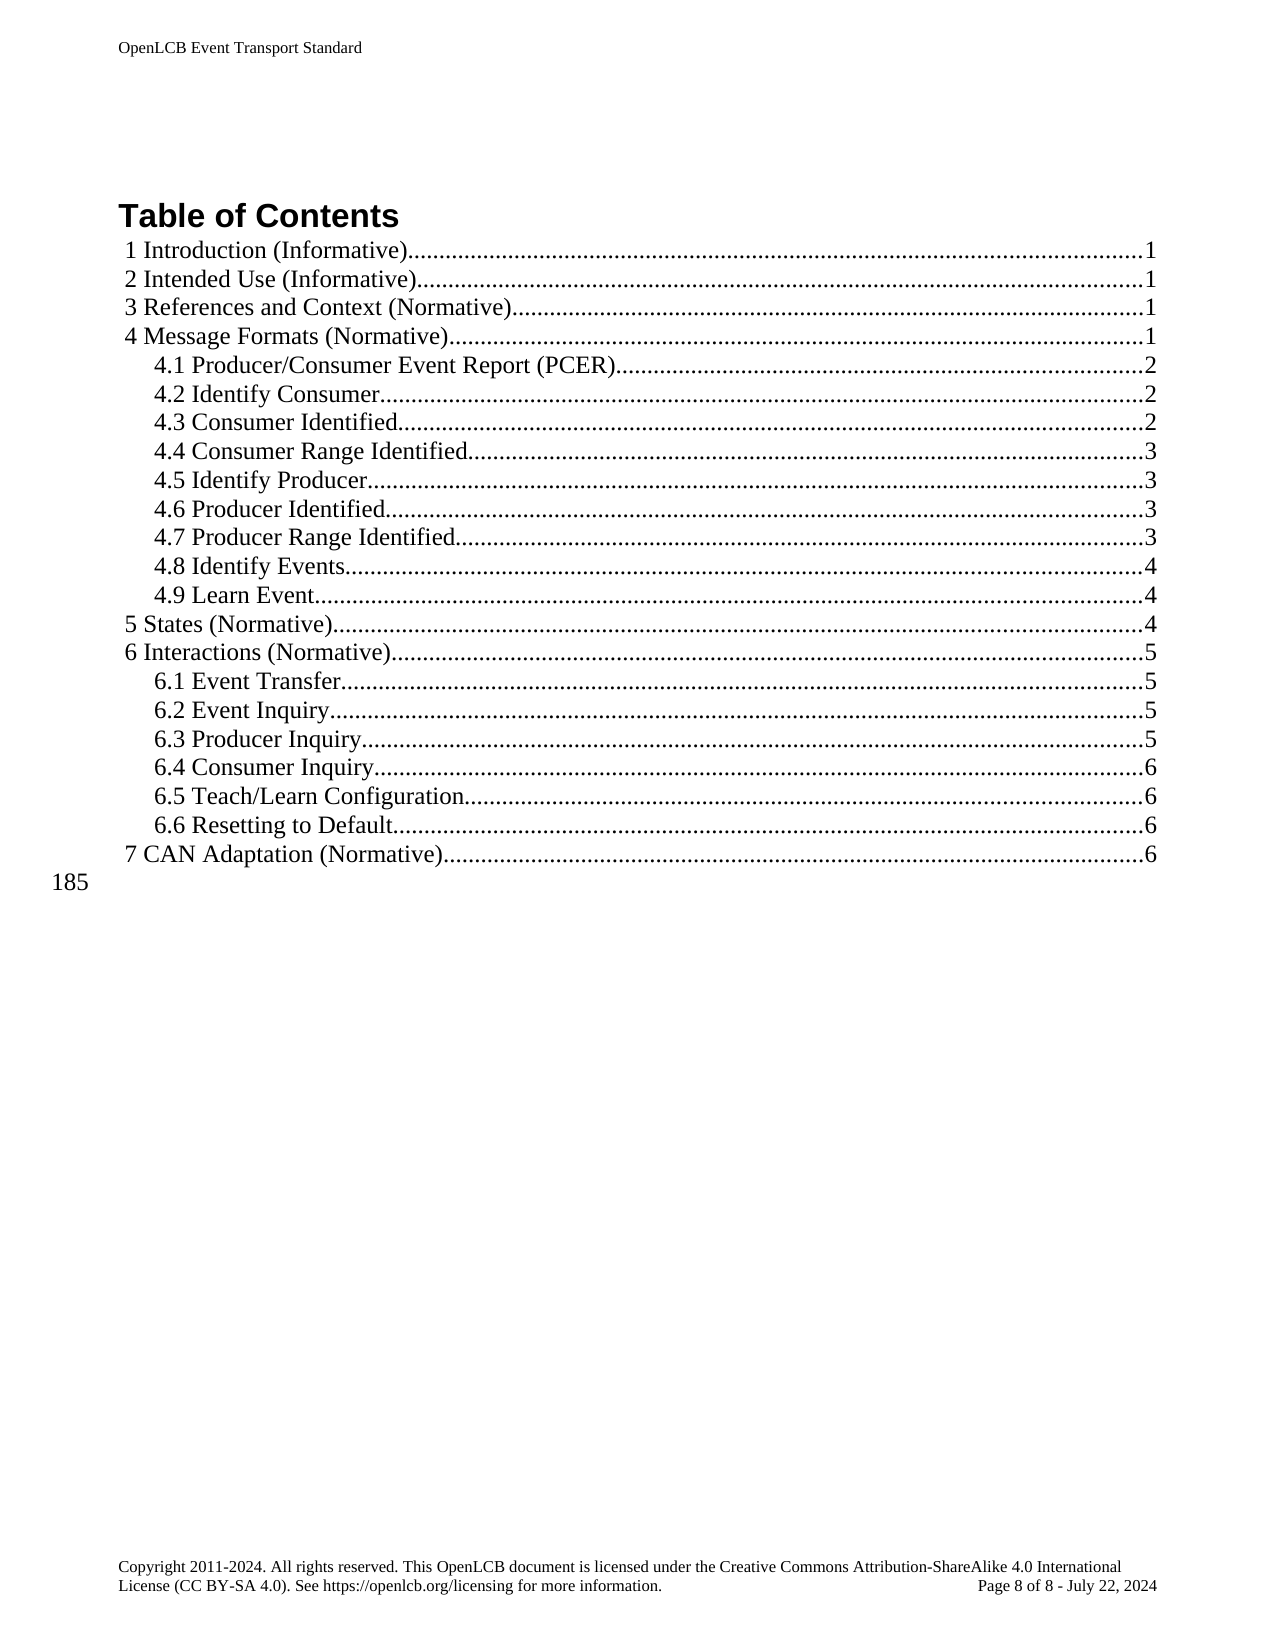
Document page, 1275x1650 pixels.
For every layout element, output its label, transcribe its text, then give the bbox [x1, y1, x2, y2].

text 6.6 Resetting to Default 6 [148, 810, 1157, 839]
text 4.5 Identify Producer 3 [148, 465, 1157, 494]
text 6.2 Event Inquiry 5 [148, 695, 1157, 724]
text 7 CAN Adaptation (Normative) 6 [118, 839, 1157, 867]
text 1 Introduction (Informative) 1 [118, 235, 1157, 264]
text 4.2 Identify Consumer 2 [148, 379, 1157, 407]
text 6.5 Teach/Learn Configuration 6 [148, 781, 1157, 810]
text 4.7 Producer Range Identified 3 [148, 522, 1157, 551]
text 5 States (Normative) 4 [118, 609, 1157, 637]
text 3 References and Context (Normative) 1 [118, 292, 1157, 321]
text 6.3 Producer Inquiry 5 [148, 724, 1157, 752]
text 6.1 Event Transfer 5 [148, 666, 1157, 695]
text 6.4 Consumer Inquiry 6 [148, 752, 1157, 781]
text 4 Message Formats (Normative) 1 [118, 321, 1157, 350]
text 4.3 Consumer Identified 2 [148, 407, 1157, 436]
subtitle Table of Contents [118, 196, 1157, 235]
text 4.6 Producer Identified 3 [148, 494, 1157, 522]
text 6 Interactions (Normative) 5 [118, 637, 1157, 666]
text 2 Intended Use (Informative) 1 [118, 264, 1157, 292]
text 4.9 Learn Event 4 [148, 580, 1157, 609]
text 4.8 Identify Events 4 [148, 551, 1157, 580]
text 4.1 Producer/Consumer Event Report (PCER) 2 [148, 350, 1157, 379]
text 4.4 Consumer Range Identified 3 [148, 436, 1157, 465]
